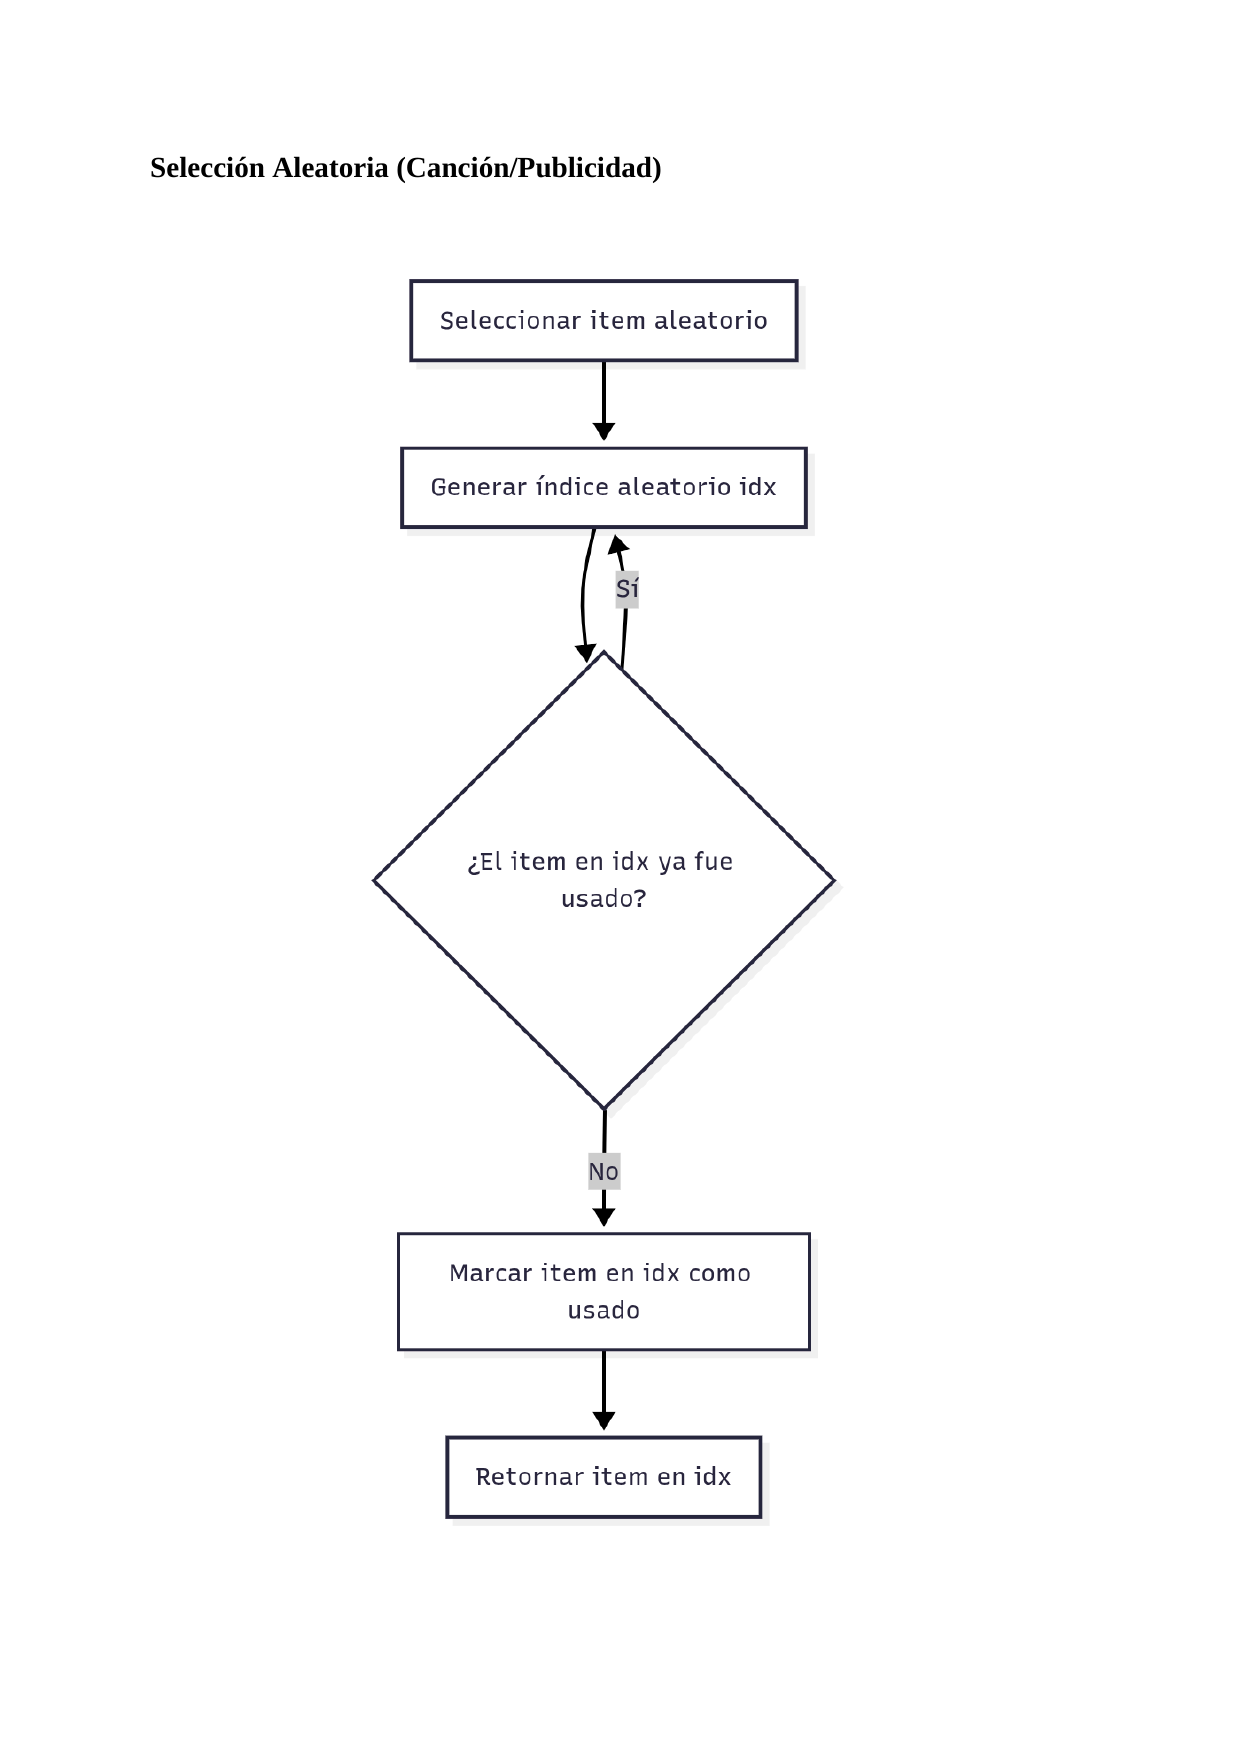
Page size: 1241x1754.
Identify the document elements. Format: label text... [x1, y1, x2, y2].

picture [359, 262, 848, 1535]
subtitle Selección Aleatoria (Canción/Publicidad) [150, 150, 1090, 183]
